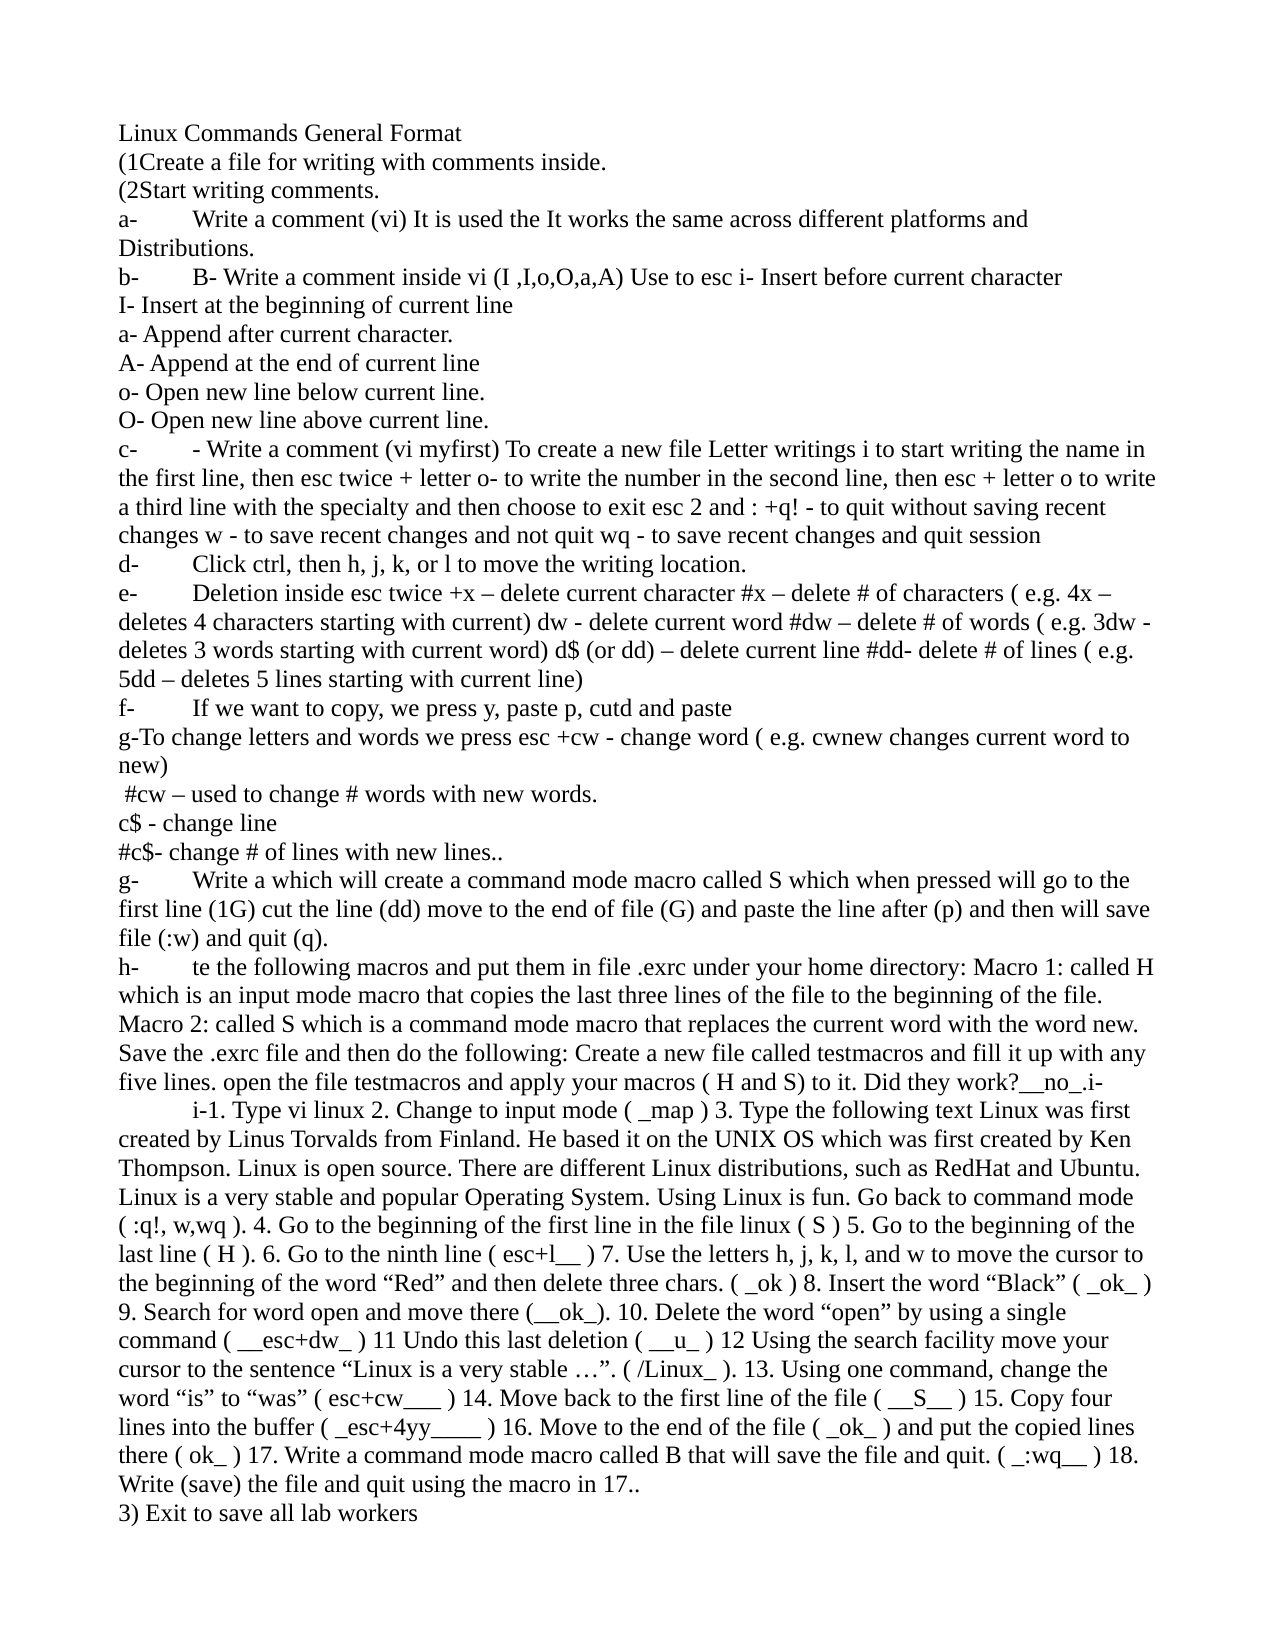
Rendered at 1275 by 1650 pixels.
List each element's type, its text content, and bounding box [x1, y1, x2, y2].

text g- Write a which will create a command mode macro called S which when pressed will go to the first line (1G) cut the line (dd) move to the end of file (G) and paste the line after (p) and then will save file (:w) and quit (q). [118, 866, 1157, 952]
text c$ - change line [118, 808, 1157, 837]
text A- Append at the end of current line [118, 348, 1157, 377]
text d- Click ctrl, then h, j, k, or l to move the writing location. [118, 549, 1157, 578]
text e- Deletion inside esc twice +x – delete current character #x – delete # of characters ( e.g. 4x – deletes 4 characters starting with current) dw - delete current word #dw – delete # of words ( e.g. 3dw - deletes 3 words starting with current word) d$ (or dd) – delete current line #dd- delete # of lines ( e.g. 5dd – deletes 5 lines starting with current line) [118, 578, 1157, 693]
text c- - Write a comment (vi myfirst) To create a new file Letter writings i to start writing the name in the first line, then esc twice + letter o- to write the number in the second line, then esc + letter o to write a third line with the specialty and then choose to exit esc 2 and : +q! - to quit without saving recent changes w - to save recent changes and not quit wq - to save recent changes and quit session [118, 434, 1157, 549]
text Linux Commands General Format [118, 118, 1157, 147]
text I- Insert at the beginning of current line [118, 291, 1157, 319]
text b- B- Write a comment inside vi (I ,I,o,O,a,A) Use to esc i- Insert before current character [118, 262, 1157, 291]
text a- Append after current character. [118, 319, 1157, 348]
text (2Start writing comments. [118, 176, 1157, 204]
text #cw – used to change # words with new words. [118, 779, 1157, 808]
text h- te the following macros and put them in file .exrc under your home directory: Macro 1: called H which is an input mode macro that copies the last three lines of the file to the beginning of the file. Macro 2: called S which is a command mode macro that replaces the current word with the word new. Save the .exrc file and then do the following: Create a new file called testmacros and fill it up with any five lines. open the file testmacros and apply your macros ( H and S) to it. Did they work?__no_.i- i-1. Type vi linux 2. Change to input mode ( _map ) 3. Type the following text Linux was first created by Linus Torvalds from Finland. He based it on the UNIX OS which was first created by Ken Thompson. Linux is open source. There are different Linux distributions, such as RedHat and Ubuntu. Linux is a very stable and popular Operating System. Using Linux is fun. Go back to command mode ( :q!, w,wq ). 4. Go to the beginning of the first line in the file linux ( S ) 5. Go to the beginning of the last line ( H ). 6. Go to the ninth line ( esc+l__ ) 7. Use the letters h, j, k, l, and w to move the cursor to the beginning of the word “Red” and then delete three chars. ( _ok ) 8. Insert the word “Black” ( _ok_ ) 9. Search for word open and move there (__ok_). 10. Delete the word “open” by using a single command ( __esc+dw_ ) 11 Undo this last deletion ( __u_ ) 12 Using the search facility move your cursor to the sentence “Linux is a very stable …”. ( /Linux_ ). 13. Using one command, change the word “is” to “was” ( esc+cw___ ) 14. Move back to the first line of the file ( __S__ ) 15. Copy four lines into the buffer ( _esc+4yy____ ) 16. Move to the end of the file ( _ok_ ) and put the copied lines there ( ok_ ) 17. Write a command mode macro called B that will save the file and quit. ( _:wq__ ) 18. Write (save) the file and quit using the macro in 17.. [118, 952, 1157, 1498]
text f- If we want to copy, we press y, paste p, cutd and paste [118, 693, 1157, 722]
text g-To change letters and words we press esc +cw - change word ( e.g. cwnew changes current word to new) [118, 722, 1157, 779]
text #c$- change # of lines with new lines.. [118, 837, 1157, 866]
text o- Open new line below current line. [118, 377, 1157, 406]
text (1Create a file for writing with comments inside. [118, 147, 1157, 176]
text a- Write a comment (vi) It is used the It works the same across different platforms and Distributions. [118, 204, 1157, 262]
text 3) Exit to save all lab workers [118, 1498, 1157, 1527]
text O- Open new line above current line. [118, 406, 1157, 434]
